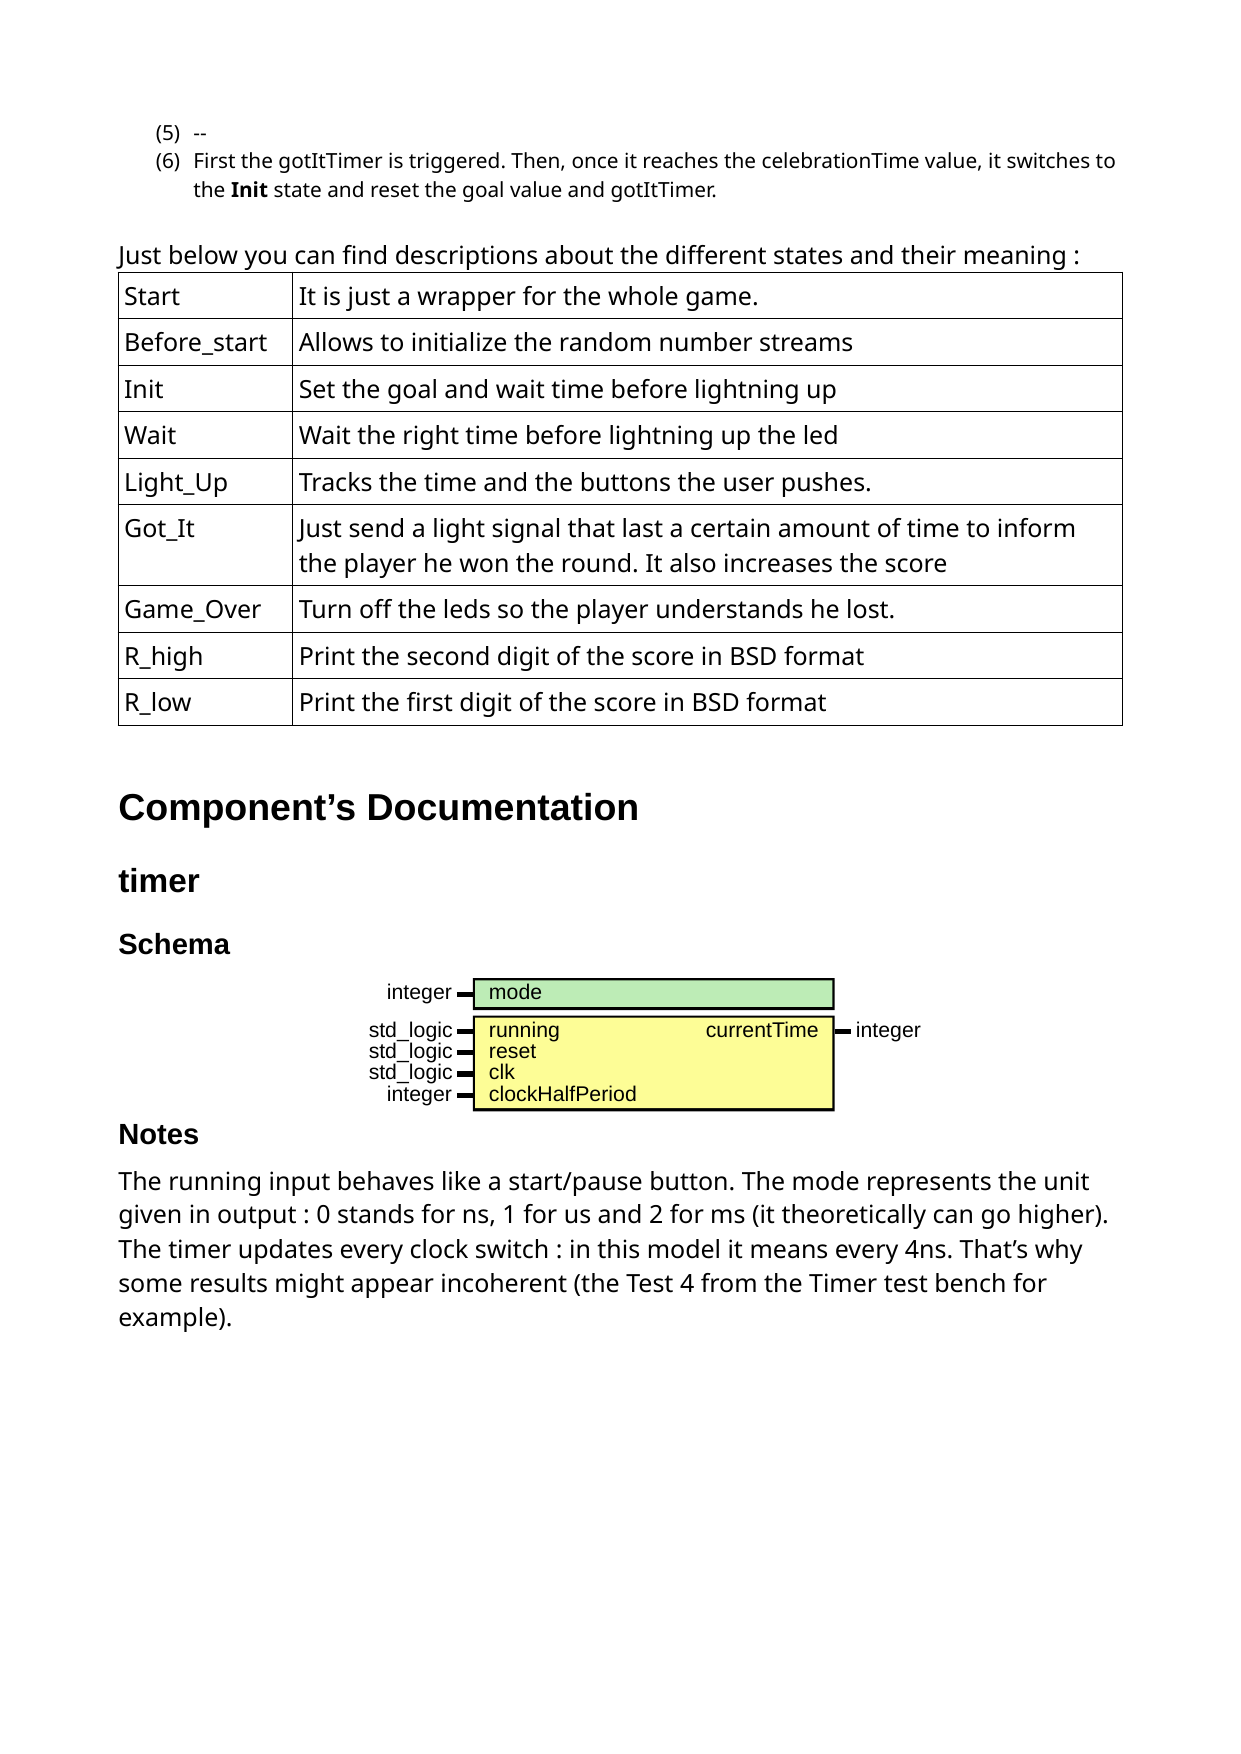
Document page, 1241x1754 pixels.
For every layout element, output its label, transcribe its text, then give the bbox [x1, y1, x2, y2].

text Just below you can find descriptions about the different states and their meaning : [118, 237, 1122, 272]
list -- [156, 118, 1122, 147]
table_cell Before_start [119, 319, 292, 365]
table_cell Print the first digit of the score in BSD format [293, 679, 1122, 725]
table_cell Turn off the leds so the player understands he lost. [293, 586, 1122, 632]
table_cell Print the second digit of the score in BSD format [293, 633, 1122, 678]
table_header Start [119, 273, 292, 318]
text The running input behaves like a start/pause button. The mode represents the unit given in output : 0 stands for ns, 1 for us and 2 for ms (it theoretically can go higher). The timer updates every clock switch : in this model it means every 4ns. That’s why some results might appear incoherent (the Test 4 from the Timer test bench for example). [118, 1163, 1122, 1333]
subtitle Schema [118, 927, 1122, 960]
table_cell Game_Over [119, 586, 292, 632]
list First the gotItTimer is triggered. Then, once it reaches the celebrationTime value, it switches to the Init state and reset the goal value and gotItTimer. [156, 147, 1122, 203]
subtitle Notes [118, 987, 1122, 1151]
table_cell Set the goal and wait time before lightning up [293, 366, 1122, 411]
table_cell Got_It [119, 505, 292, 585]
table_header It is just a wrapper for the whole game. [293, 273, 1122, 318]
table_cell Init [119, 366, 292, 411]
table_cell Tracks the time and the buttons the user pushes. [293, 459, 1122, 504]
table_cell Light_Up [119, 459, 292, 504]
table_cell R_high [119, 633, 292, 678]
table_cell R_low [119, 679, 292, 725]
table_cell Wait [119, 412, 292, 458]
table_cell Allows to initialize the random number streams [293, 319, 1122, 365]
table_cell Wait the right time before lightning up the led [293, 412, 1122, 458]
table_cell Just send a light signal that last a certain amount of time to inform the player he won the round. It also increases the score [293, 505, 1122, 585]
subtitle Component’s Documentation [118, 785, 1122, 828]
subtitle timer [118, 861, 1122, 900]
